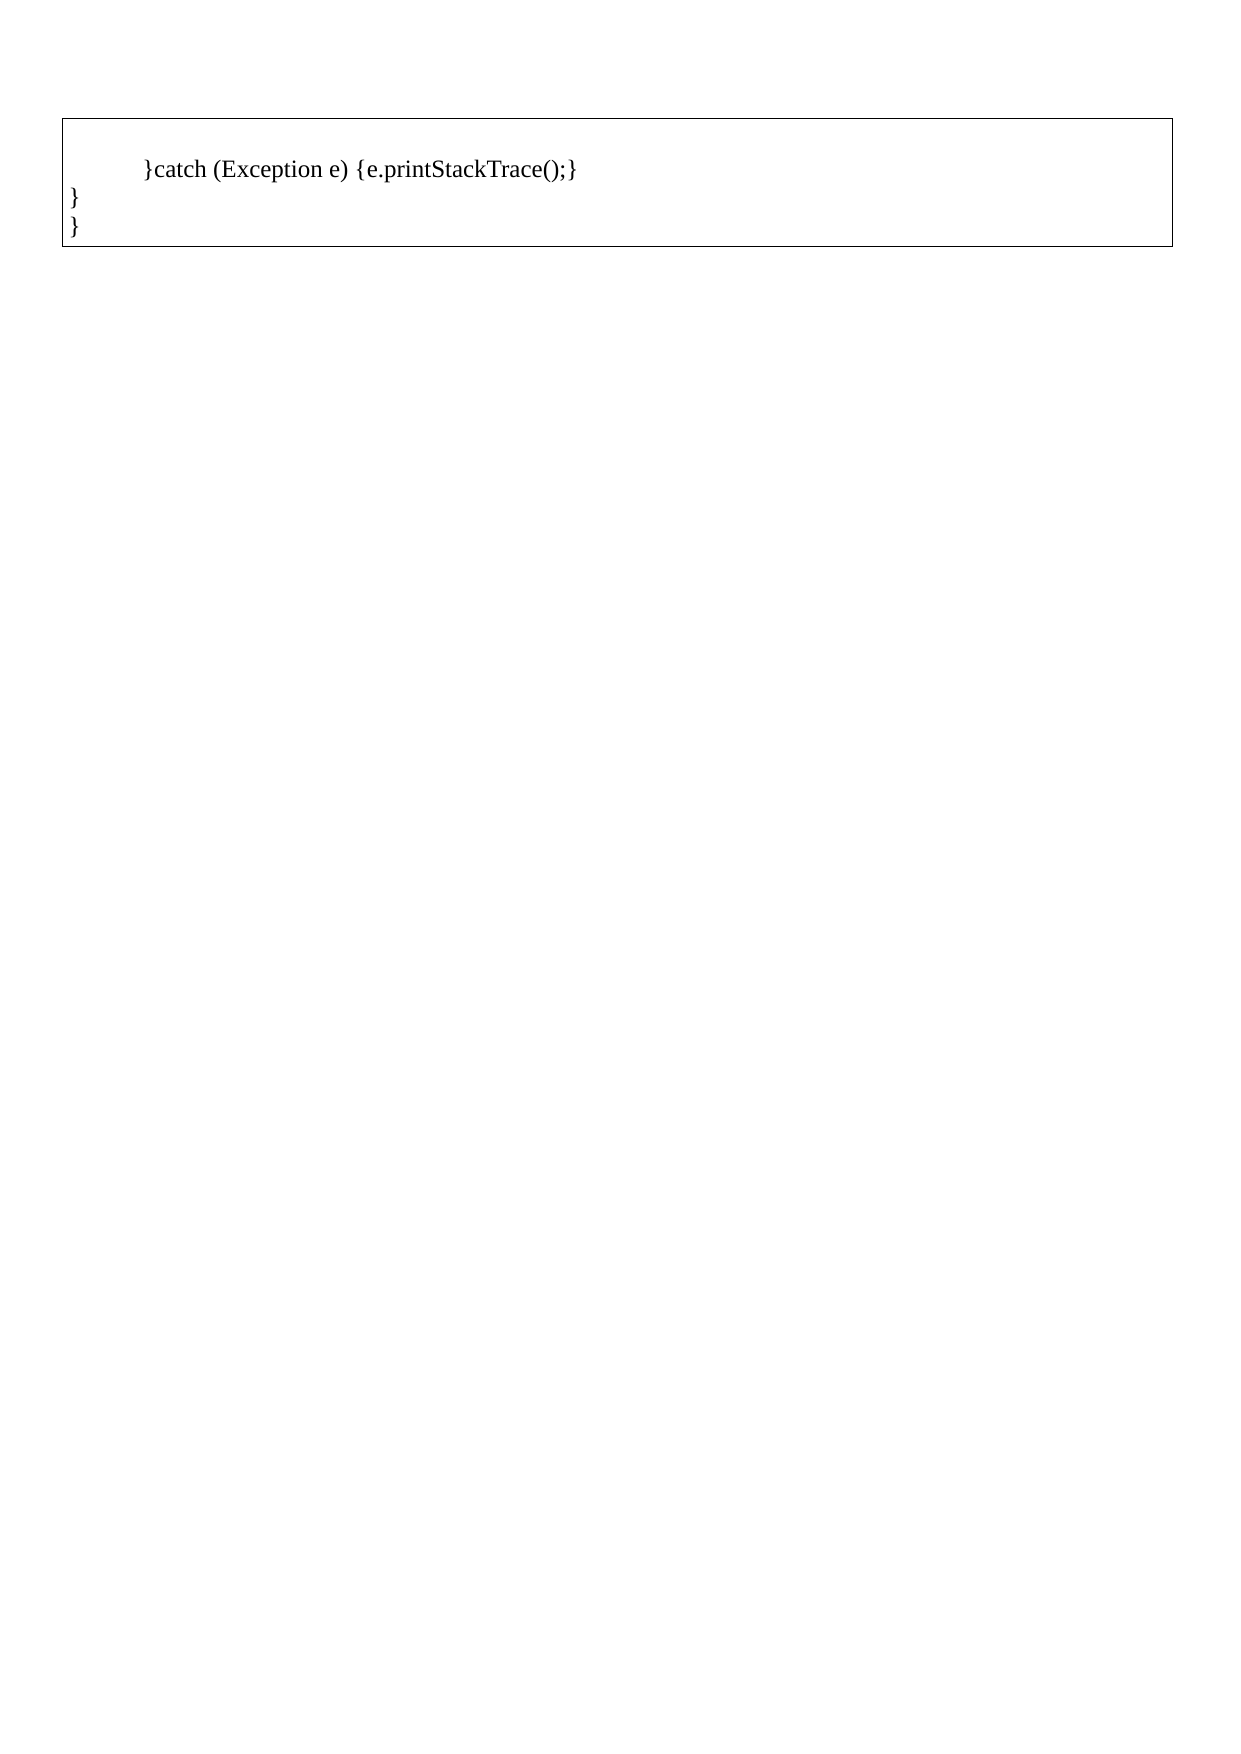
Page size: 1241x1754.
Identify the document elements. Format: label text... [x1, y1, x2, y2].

table_header }catch (Exception e) {e.printStackTrace();} } } [63, 119, 1172, 246]
